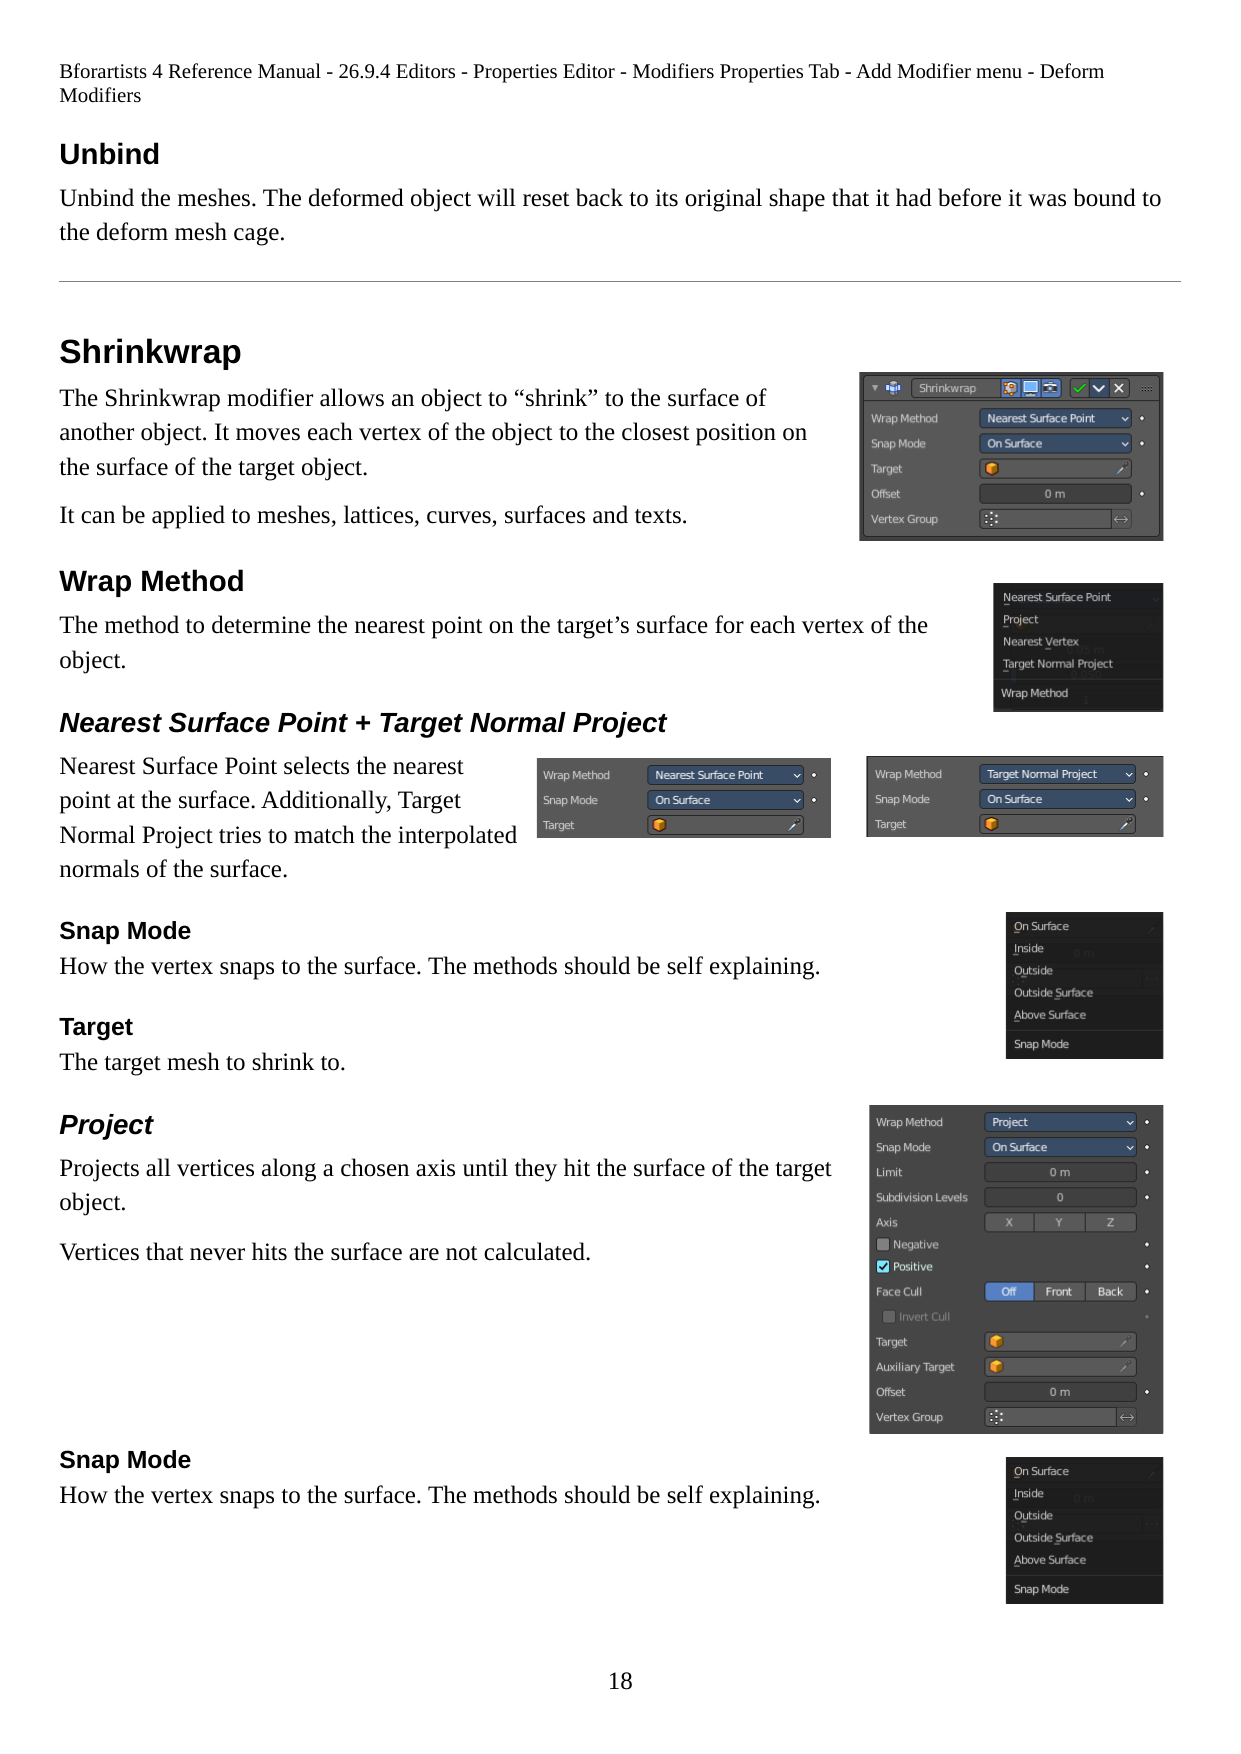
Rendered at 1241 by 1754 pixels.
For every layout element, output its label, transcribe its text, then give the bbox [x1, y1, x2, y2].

text Projects all vertices along a chosen axis until they hit the surface of the target object. [59, 1153, 869, 1216]
text How the vertex snaps to the surface. The methods should be self explaining. [59, 951, 1005, 979]
text Vertices that never hits the surface are not calculated. [59, 1237, 869, 1265]
text The method to determine the nearest point on the target’s surface for each vertex of the object. [59, 611, 993, 674]
subtitle [1164, 1012, 1181, 1041]
picture [536, 758, 831, 838]
subtitle [1164, 916, 1181, 944]
text Nearest Surface Point selects the nearest point at the surface. Additionally, Target Normal Project tries to match the interpolated normals of the surface. [59, 751, 1181, 883]
text Unbind the meshes. The deformed object will reset back to its original shape that it had before it was bound to the deform mesh cage. [59, 183, 1181, 246]
picture [866, 756, 1164, 837]
subtitle Shrinkwrap [59, 331, 1181, 370]
picture [869, 1105, 1164, 1434]
subtitle Nearest Surface Point + Target Normal Project [59, 707, 1181, 738]
subtitle Wrap Method [59, 564, 1181, 598]
text The target mesh to shrink to. [59, 1047, 1181, 1076]
picture [859, 372, 1164, 541]
picture [1005, 1457, 1164, 1604]
picture [993, 583, 1164, 712]
subtitle Snap Mode [59, 916, 1005, 944]
text How the vertex snaps to the surface. The methods should be self explaining. [59, 1480, 1005, 1509]
text It can be applied to meshes, lattices, curves, surfaces and texts. [59, 501, 859, 529]
text The Shrinkwrap modifier allows an object to “shrink” to the surface of another object. It moves each vertex of the object to the closest position on the surface of the target object. [59, 383, 859, 480]
subtitle Snap Mode [59, 1445, 1181, 1474]
subtitle Target [59, 1012, 1005, 1041]
subtitle Project [59, 1109, 869, 1141]
subtitle Unbind [59, 137, 1181, 170]
subtitle [1164, 1109, 1181, 1141]
picture [1005, 912, 1164, 1059]
